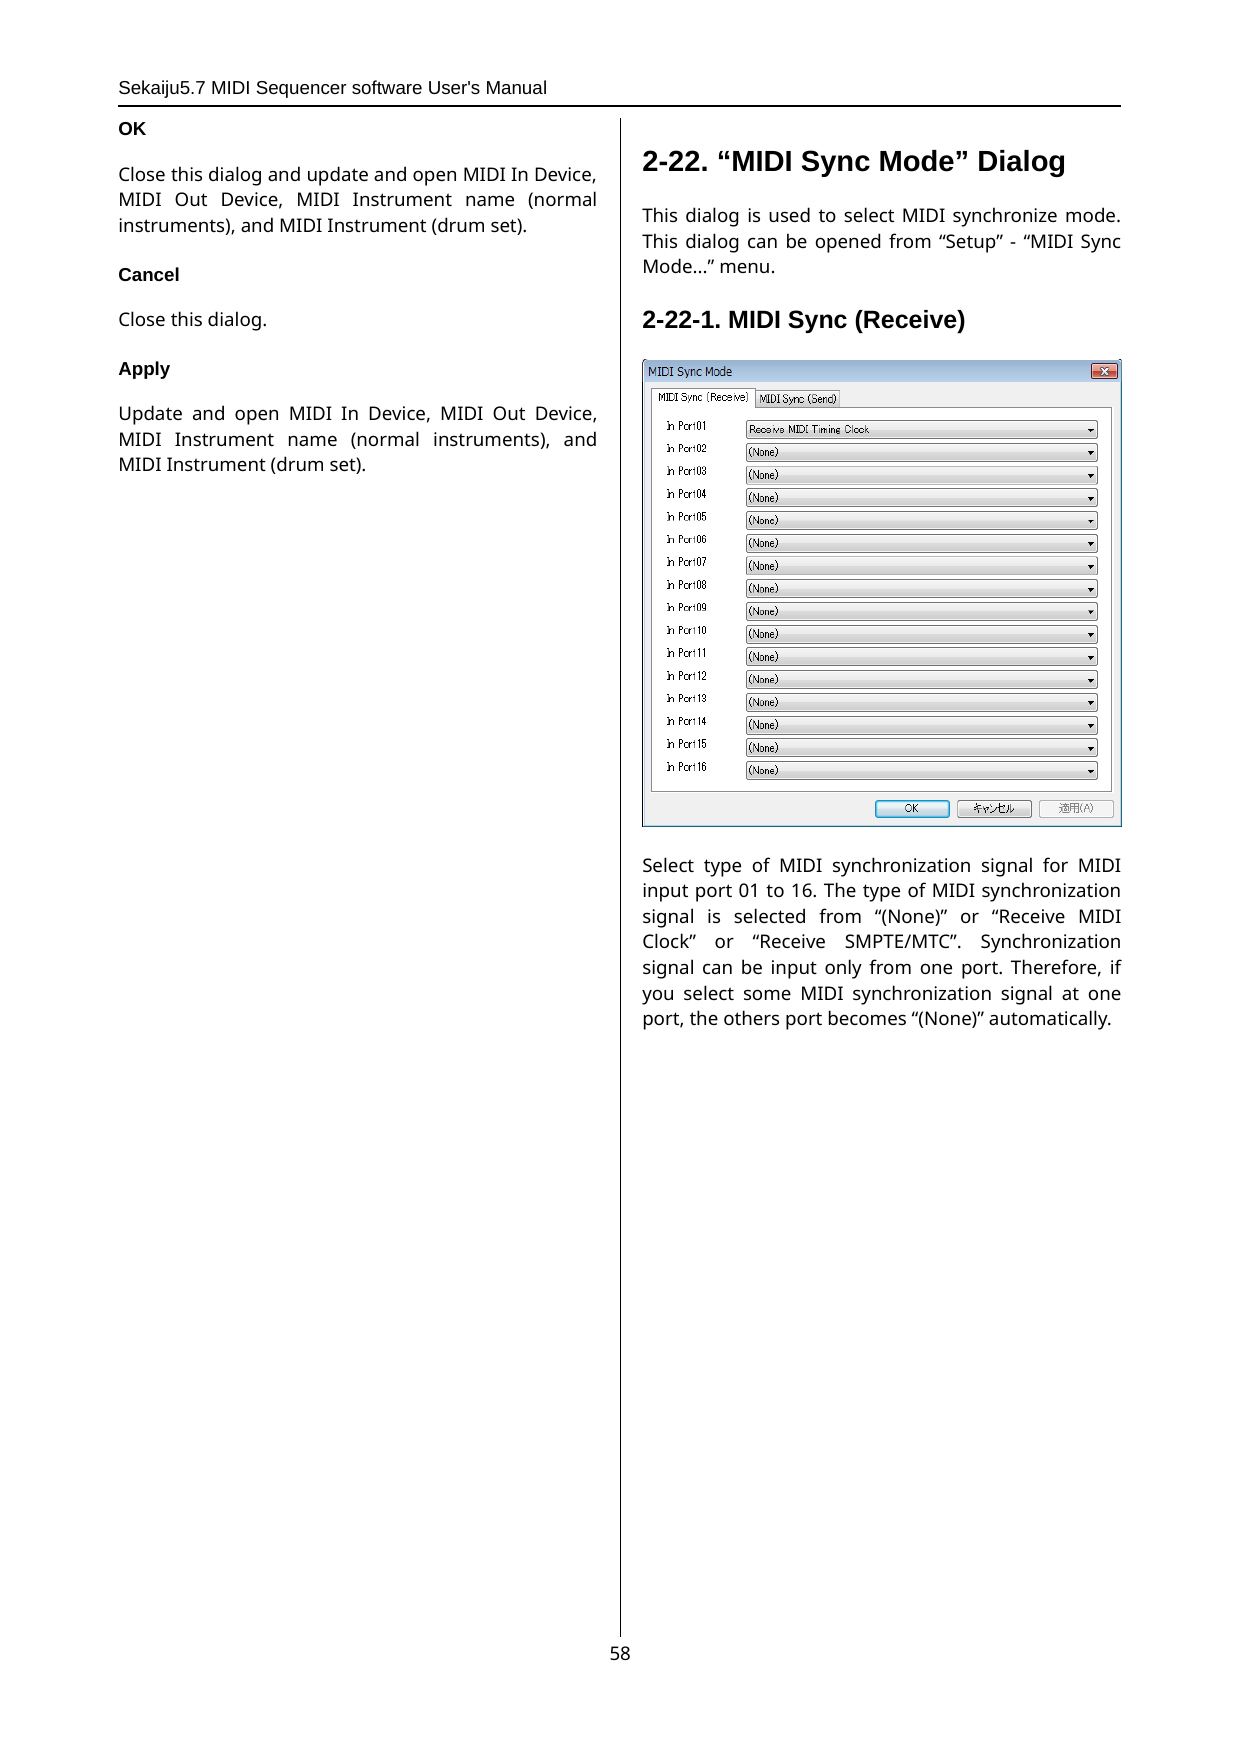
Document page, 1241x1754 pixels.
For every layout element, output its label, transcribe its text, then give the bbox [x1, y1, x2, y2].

text Close this dialog and update and open MIDI In Device, MIDI Out Device, MIDI Instrument name (normal instruments), and MIDI Instrument (drum set). [118, 161, 598, 238]
text Apply [118, 357, 598, 379]
picture [642, 359, 1122, 827]
text Cancel [118, 263, 598, 285]
text OK [118, 118, 598, 140]
text Update and open MIDI In Device, MIDI Out Device, MIDI Instrument name (normal instruments), and MIDI Instrument (drum set). [118, 401, 598, 477]
subtitle 2-22. “MIDI Sync Mode” Dialog [642, 144, 1122, 177]
text Select type of MIDI synchronization signal for MIDI input port 01 to 16. The type of MIDI synchronization signal is selected from “(None)” or “Receive MIDI Clock” or “Receive SMPTE/MTC”. Synchronization signal can be input only from one port. Therefore, if you select some MIDI synchronization signal at one port, the others port becomes “(None)” automatically. [642, 852, 1122, 1031]
text This dialog is used to select MIDI synchronize mode. This dialog can be opened from “Setup” - “MIDI Sync Mode...” menu. [642, 203, 1122, 279]
text Close this dialog. [118, 306, 598, 332]
subtitle 2-22-1. MIDI Sync (Receive) [642, 305, 1122, 333]
